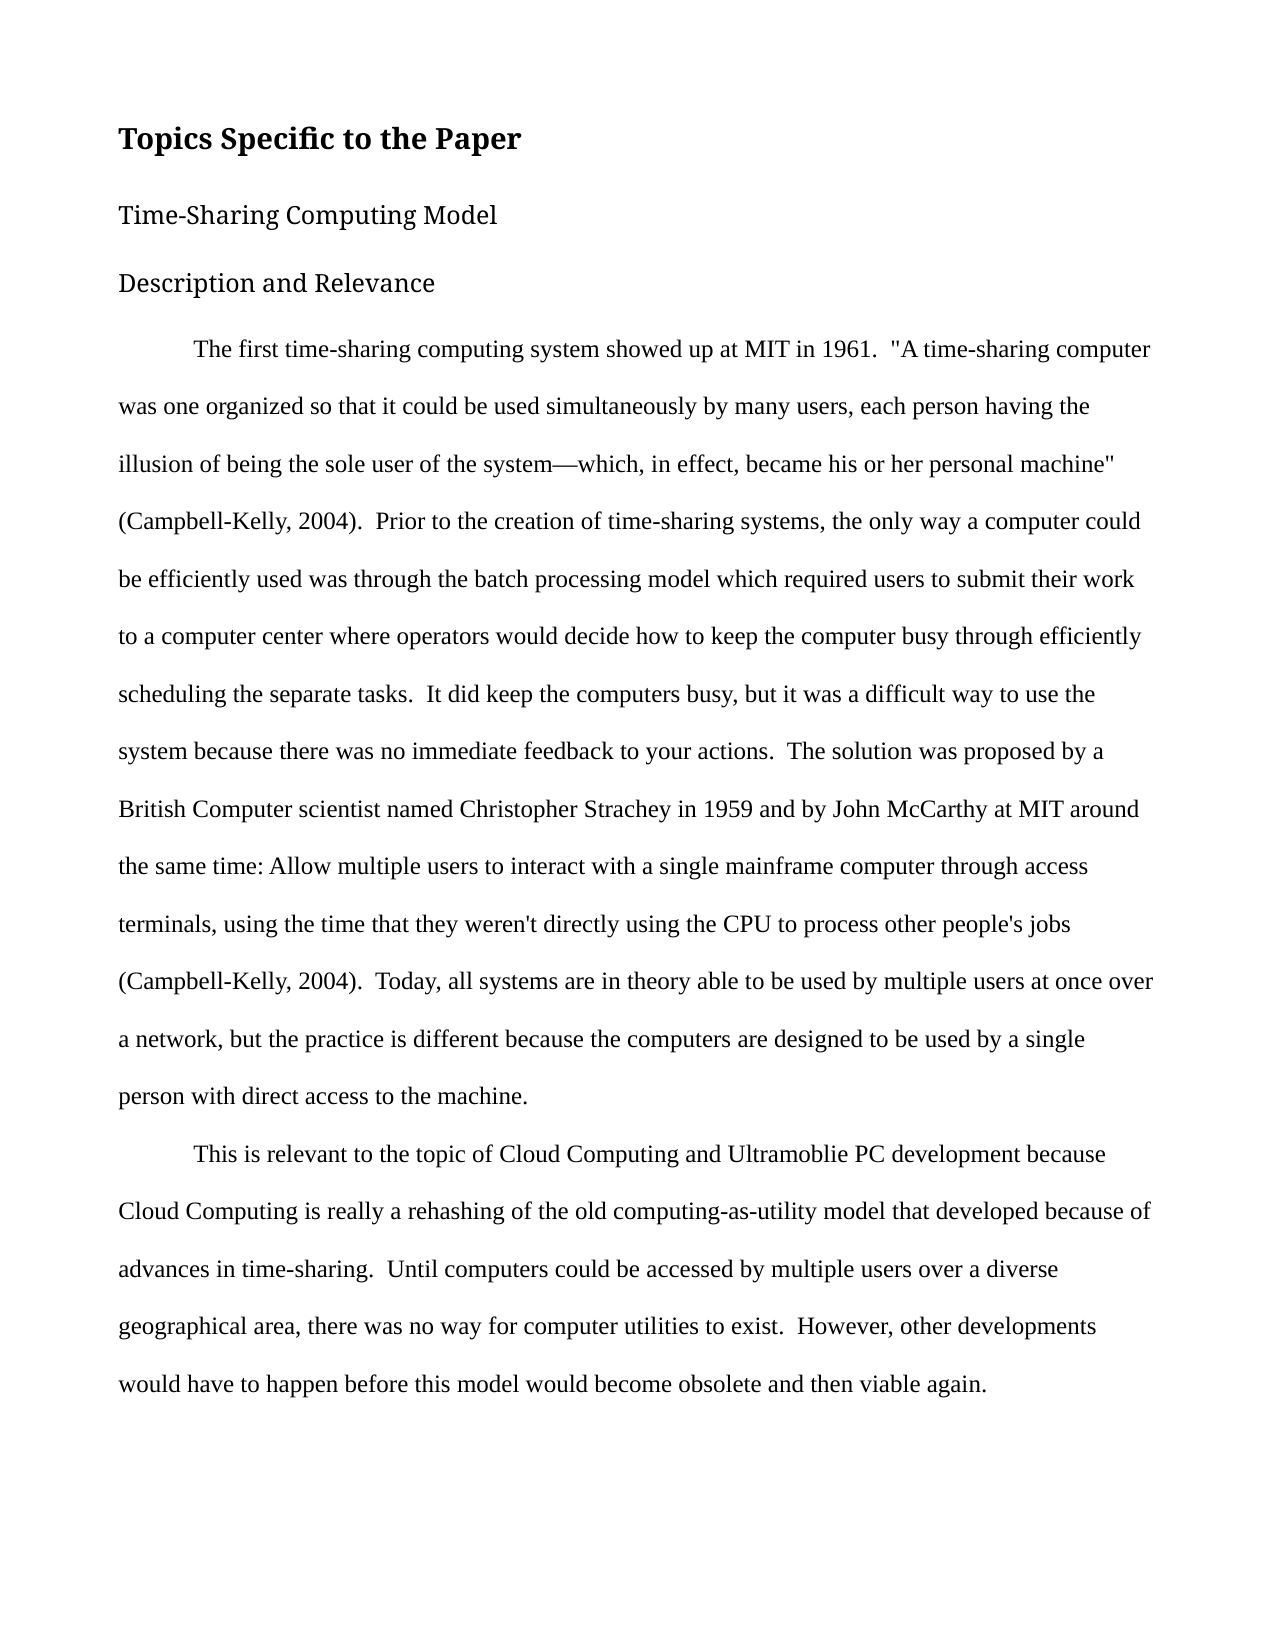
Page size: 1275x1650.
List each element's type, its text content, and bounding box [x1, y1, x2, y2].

text This is relevant to the topic of Cloud Computing and Ultramoblie PC development because Cloud Computing is really a rehashing of the old computing-as-utility model that developed because of advances in time-sharing. Until computers could be accessed by multiple users over a diverse geographical area, there was no way for computer utilities to exist. However, other developments would have to happen before this model would become obsolete and then viable again. [118, 1139, 1157, 1397]
text Topics Specific to the Paper [118, 118, 1157, 158]
text Time-Sharing Computing Model [118, 197, 1157, 232]
text The first time-sharing computing system showed up at MIT in 1961. "A time-sharing computer was one organized so that it could be used simultaneously by many users, each person having the illusion of being the sole user of the system—which, in effect, became his or her personal machine" (Campbell-Kelly, 2004). Prior to the creation of time-sharing systems, the only way a computer could be efficiently used was through the batch processing model which required users to submit their work to a computer center where operators would decide how to keep the computer busy through efficiently scheduling the separate tasks. It did keep the computers busy, but it was a difficult way to use the system because there was no immediate feedback to your actions. The solution was proposed by a British Computer scientist named Christopher Strachey in 1959 and by John McCarthy at MIT around the same time: Allow multiple users to interact with a single mainframe computer through access terminals, using the time that they weren't directly using the CPU to process other people's jobs (Campbell-Kelly, 2004). Today, all systems are in theory able to be used by multiple users at once over a network, but the practice is different because the computers are designed to be used by a single person with direct access to the machine. [118, 334, 1157, 1110]
text Description and Relevance [118, 266, 1157, 300]
